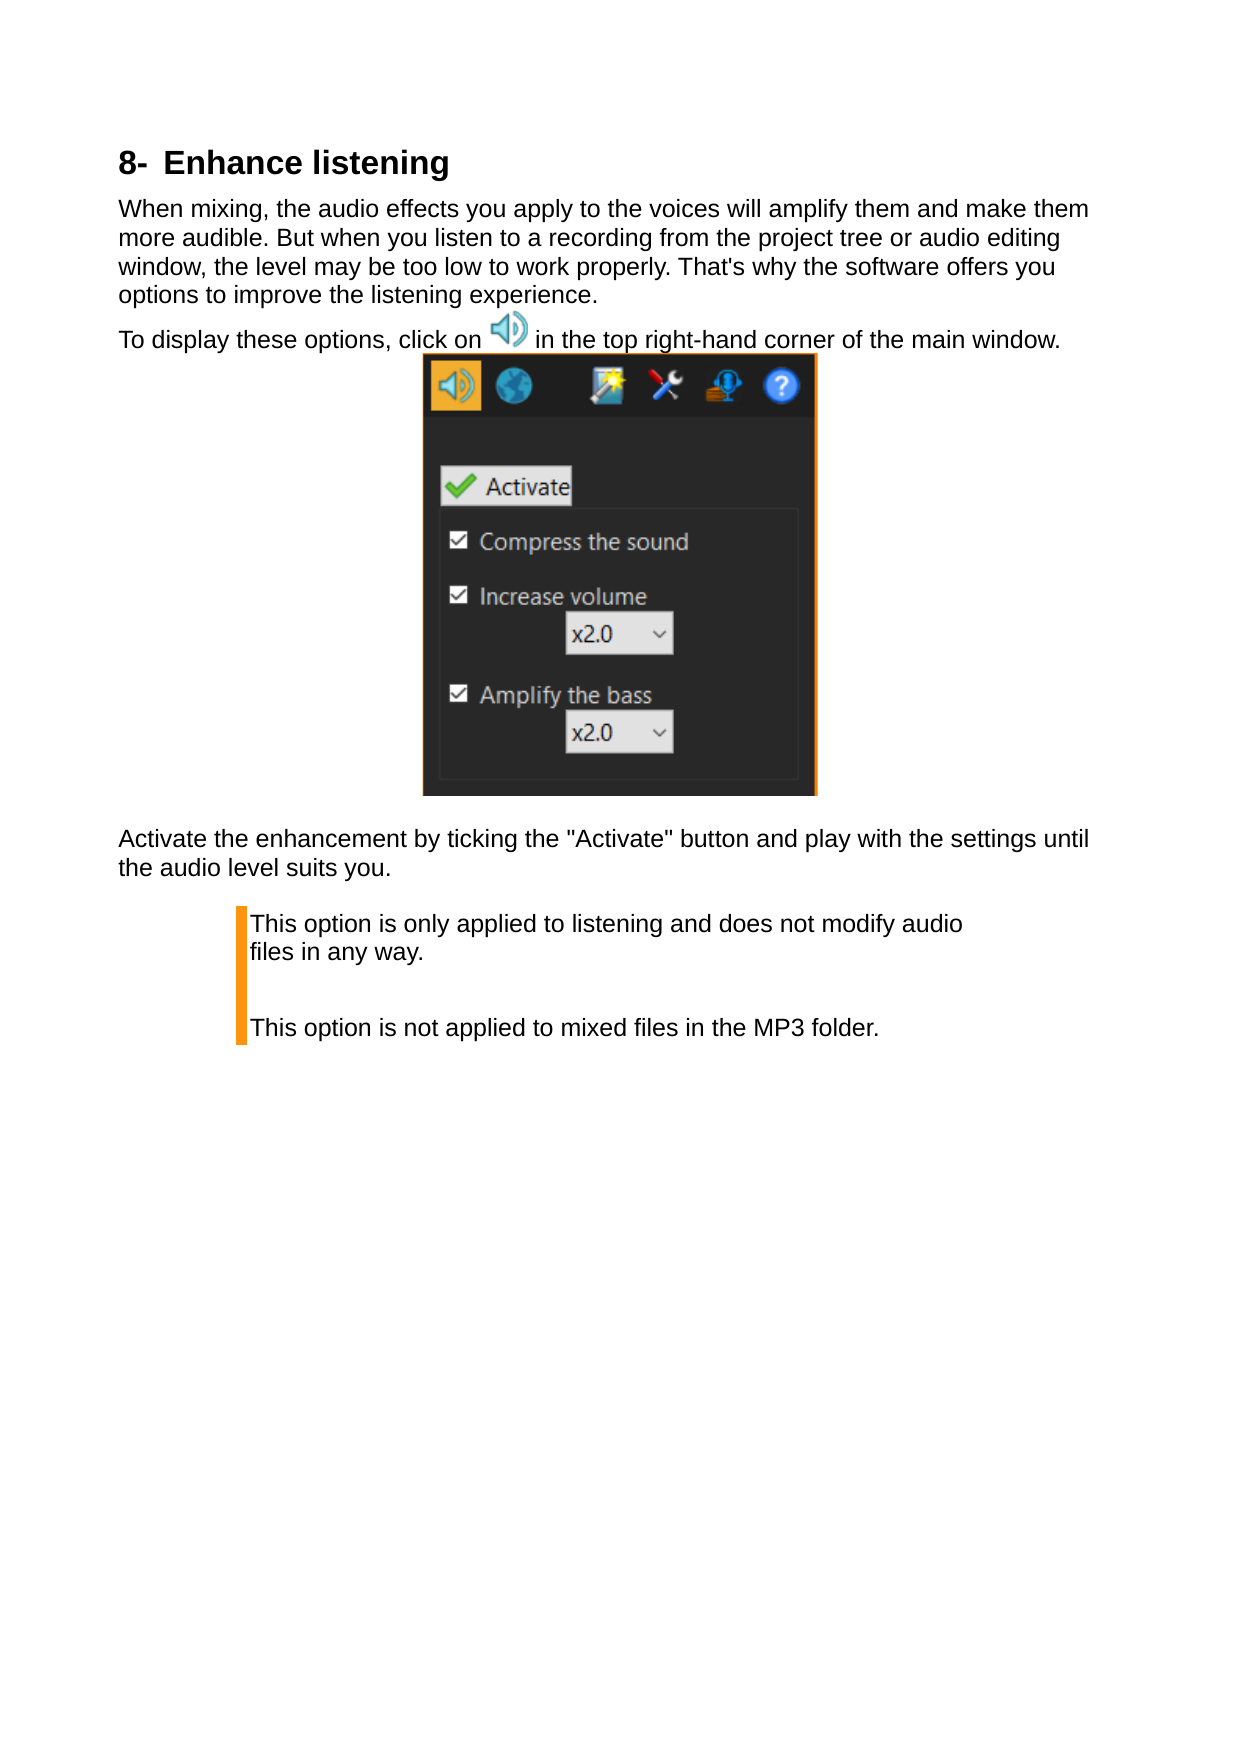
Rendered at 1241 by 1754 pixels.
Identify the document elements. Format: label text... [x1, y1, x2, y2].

picture [422, 353, 818, 796]
picture [489, 309, 529, 349]
text This option is not applied to mixed files in the MP3 folder. [247, 1010, 1004, 1045]
text When mixing, the audio effects you apply to the voices will amplify them and make them more audible. But when you listen to a recording from the project tree or audio editing window, the level may be too low to work properly. That's why the software offers you options to improve the listening experience. [118, 194, 1122, 309]
text This option is only applied to listening and does not modify audio files in any way. [247, 906, 1004, 966]
subtitle Enhance listening [118, 143, 1122, 182]
text Activate the enhancement by ticking the "Activate" button and play with the settings until the audio level suits you. [118, 824, 1122, 882]
text To display these options, click on in the top right-hand corner of the main window. [118, 309, 1122, 353]
